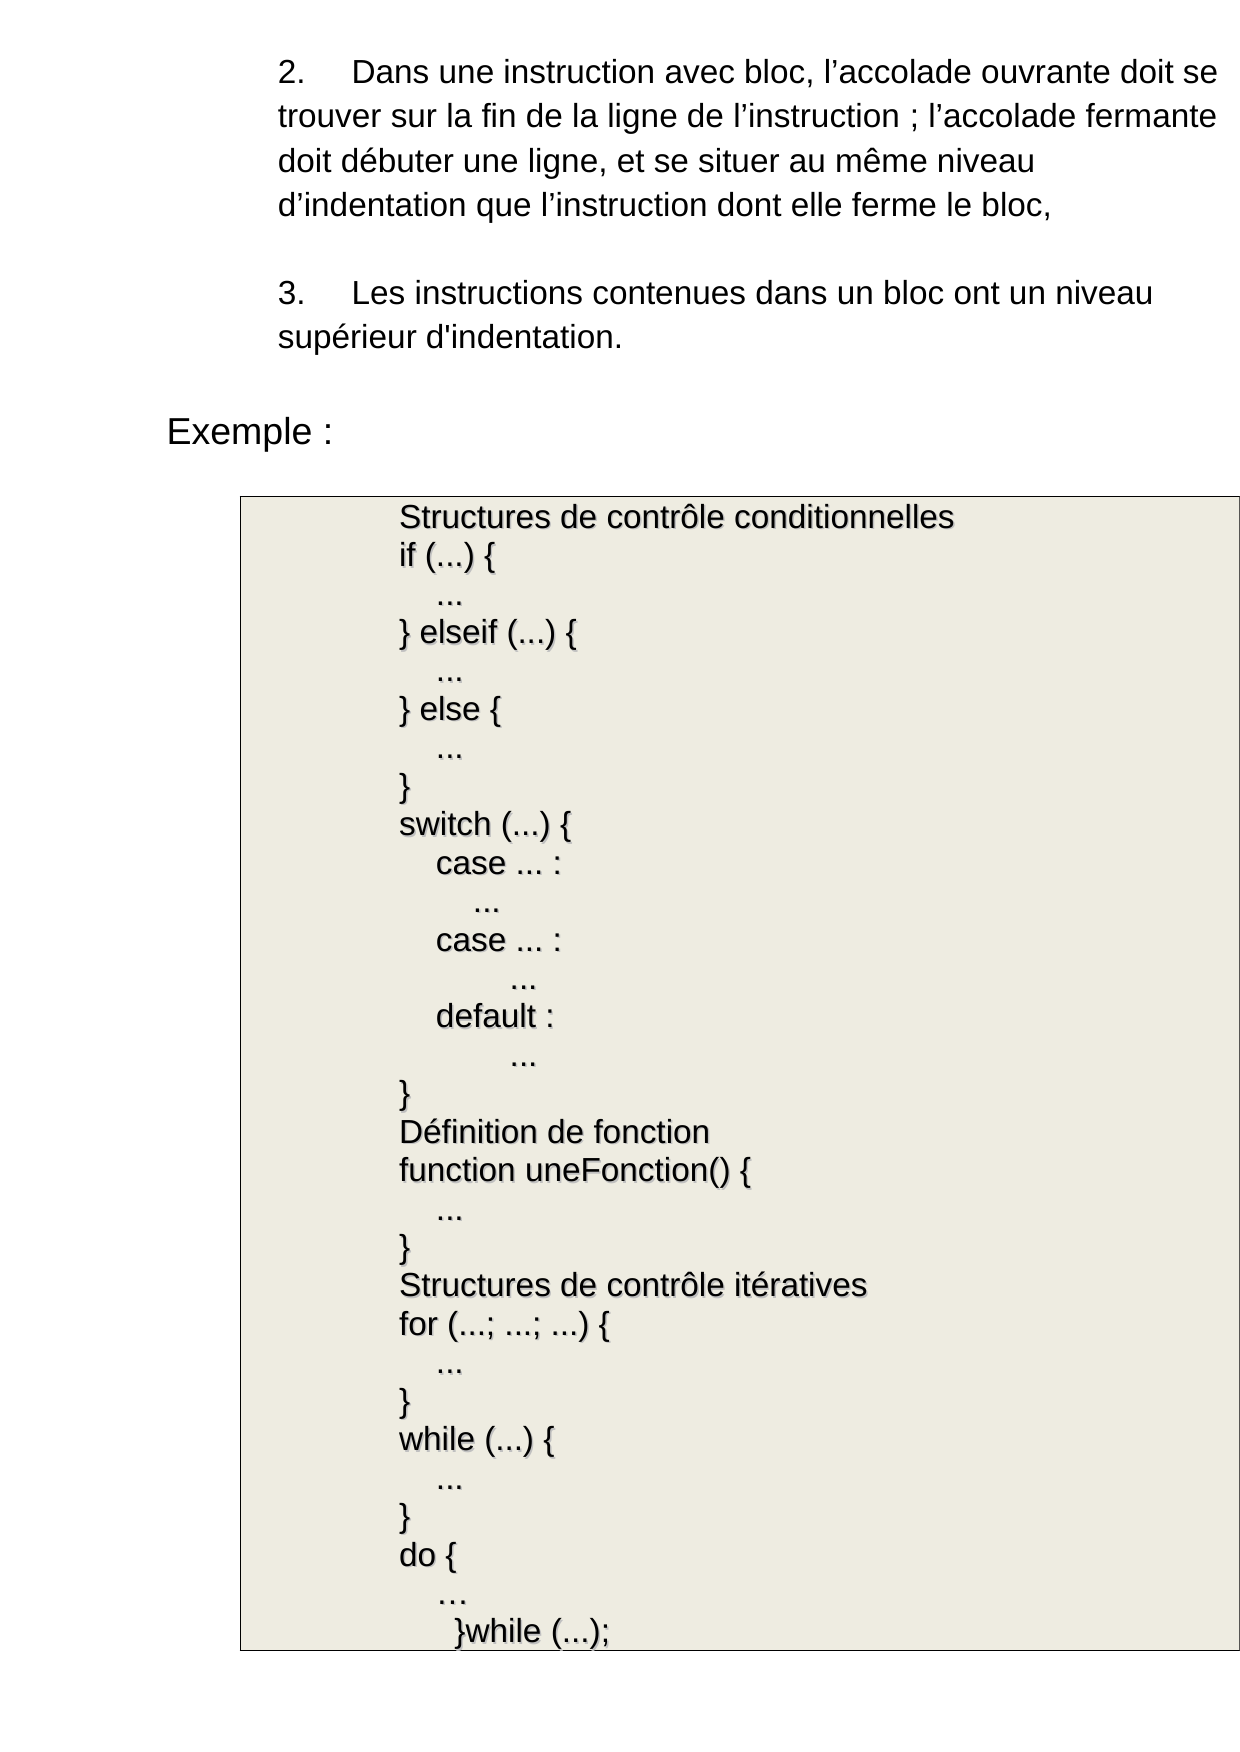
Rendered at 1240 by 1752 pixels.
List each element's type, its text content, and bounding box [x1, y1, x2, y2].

text Exemple : [166, 409, 1219, 453]
list Dans une instruction avec bloc, l’accolade ouvrante doit se trouver sur la fin de la ligne de l’instruction ; l’accolade fermante doit débuter une ligne, et se situer au même niveau d’indentation que l’instruction dont elle ferme le bloc, [278, 52, 1219, 223]
table_header Structures de contrôle conditionnelles if (...) { ... } elseif (...) { ... } else { ... } switch (...) { case ... : ... case ... : ... default : ... } Définition de fonction function uneFonction() { ... } Structures de contrôle itératives for (...; ...; ...) { ... } while (...) { ... } do { … }while (...); [241, 497, 1239, 1650]
list Les instructions contenues dans un bloc ont un niveau supérieur d'indentation. [278, 273, 1219, 356]
